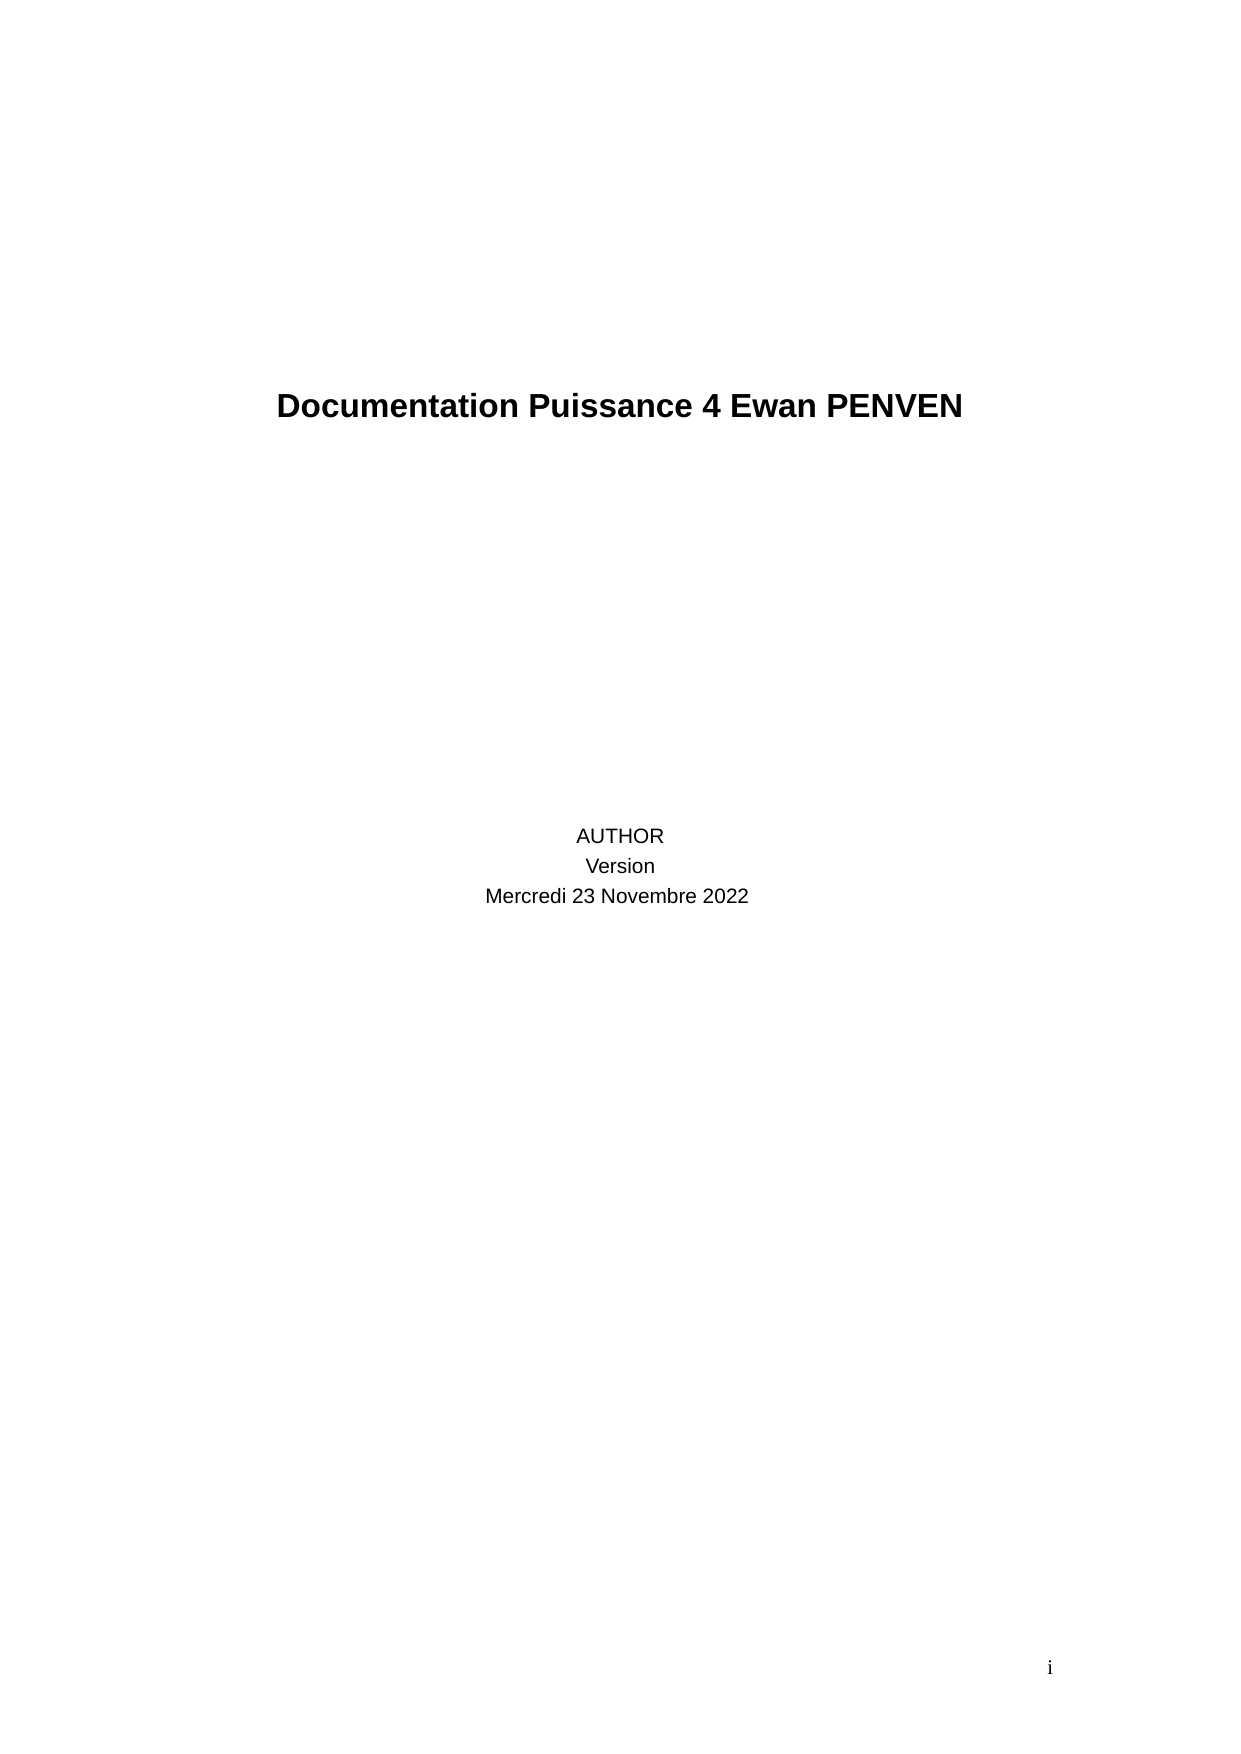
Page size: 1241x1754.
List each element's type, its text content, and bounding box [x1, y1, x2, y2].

title Documentation Puissance 4 Ewan PENVEN [187, 386, 1053, 425]
subtitle Version [187, 854, 1053, 878]
subtitle Mercredi 23 Novembre 2022 [187, 884, 1053, 908]
subtitle AUTHOR [187, 824, 1053, 848]
